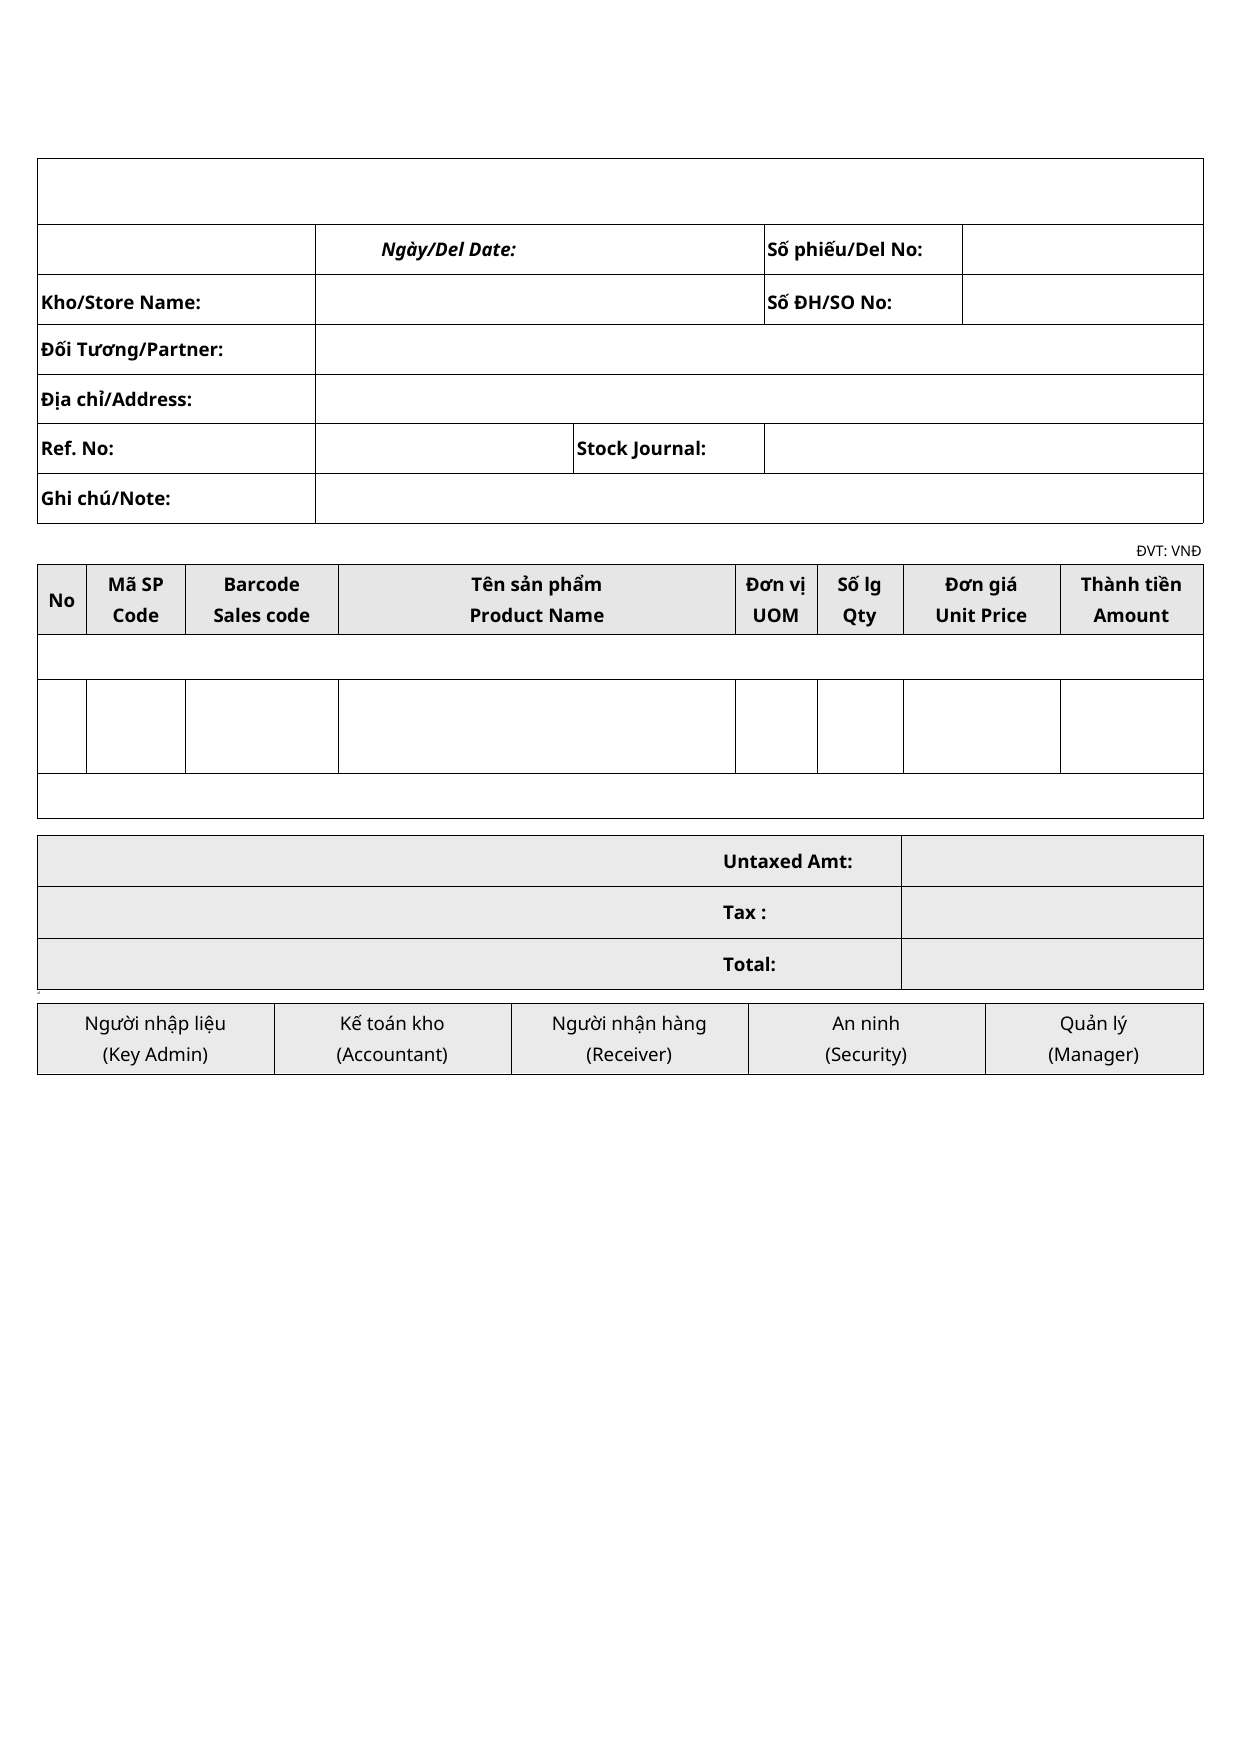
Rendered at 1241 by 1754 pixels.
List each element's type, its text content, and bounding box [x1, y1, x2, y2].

table_header <o.untax_amount> [902, 836, 1203, 886]
table_cell </for> [38, 774, 1203, 818]
table_cell Đối Tương/Partner: [38, 325, 315, 374]
table_cell [316, 424, 573, 473]
table_cell <o.location_id.warehouse_id.name or ''> [316, 275, 764, 324]
table_header Barcode Sales code [186, 565, 338, 634]
text d [37, 990, 1203, 995]
table_cell Kho/Store Name: [38, 275, 315, 324]
table_cell <line.price_subtotal> [1061, 680, 1203, 773]
table_cell Ngày/Del Date:<get_date_done(o.date)> [316, 225, 764, 274]
table_header Người nhập liệu (Key Admin) [38, 1004, 274, 1073]
table_header Quản lý (Manager) [986, 1004, 1203, 1073]
table_cell Số phiếu/Del No: [765, 225, 962, 274]
table_cell <line.price_subtotal/line.product_qty> [904, 680, 1060, 773]
table_cell Ghi chú/Note: [38, 474, 315, 522]
table_cell <line.product_id.ean13> [186, 680, 338, 773]
table_cell Total: [38, 939, 901, 989]
table_cell <o.stock_journal_id and o.stock_journal_id.name or ''> [765, 424, 1203, 473]
table_cell <line.product_qty> [818, 680, 903, 773]
table_cell [38, 680, 86, 773]
table_cell Ref. No: [38, 424, 315, 473]
table_cell Số ÐH/SO No: [765, 275, 962, 324]
table_header No [38, 565, 86, 634]
table_header Số lg Qty [818, 565, 903, 634]
text ĐVT: VNĐ [37, 541, 1202, 561]
table_cell Stock Journal: [574, 424, 764, 473]
table_cell <o.total_amount or 0> [902, 939, 1203, 989]
table_cell <o.partner_id and o.partner_id.name or ''> [316, 325, 1203, 374]
table_cell <o.tax_amount or 0> [902, 887, 1203, 938]
table_cell <line.product_id.default_code> [87, 680, 185, 773]
table_cell [38, 225, 315, 274]
table_header Mã SP Code [87, 565, 185, 634]
table_header An ninh (Security) [749, 1004, 985, 1073]
table_cell Tax : [38, 887, 901, 938]
table_header Đơn vị UOM [736, 565, 817, 634]
table_header Thành tiền Amount [1061, 565, 1203, 634]
table_cell <for each="sequence,line in enumerate(o.move_lines)"> [38, 635, 1203, 679]
table_header Đơn giá Unit Price [904, 565, 1060, 634]
table_cell <get_partner_address(o)> [316, 375, 1203, 423]
table_cell <line.product_uom.name> [736, 680, 817, 773]
table_cell <o.note or ''> [316, 474, 1203, 522]
table_header Untaxed Amt: [38, 836, 901, 886]
table_header Tên sản phẩm Product Name [339, 565, 735, 634]
table_cell Địa chỉ/Address: [38, 375, 315, 423]
table_cell <o.name or ''> [963, 225, 1203, 274]
table_header Người nhận hàng (Receiver) [512, 1004, 748, 1073]
table_cell <line.product_id and line.product_id.name> [339, 680, 735, 773]
table_header Kế toán kho (Accountant) [275, 1004, 511, 1073]
table_cell <o.origin or ''> [963, 275, 1203, 324]
table_header <get_name_head(o)> [38, 159, 1203, 224]
